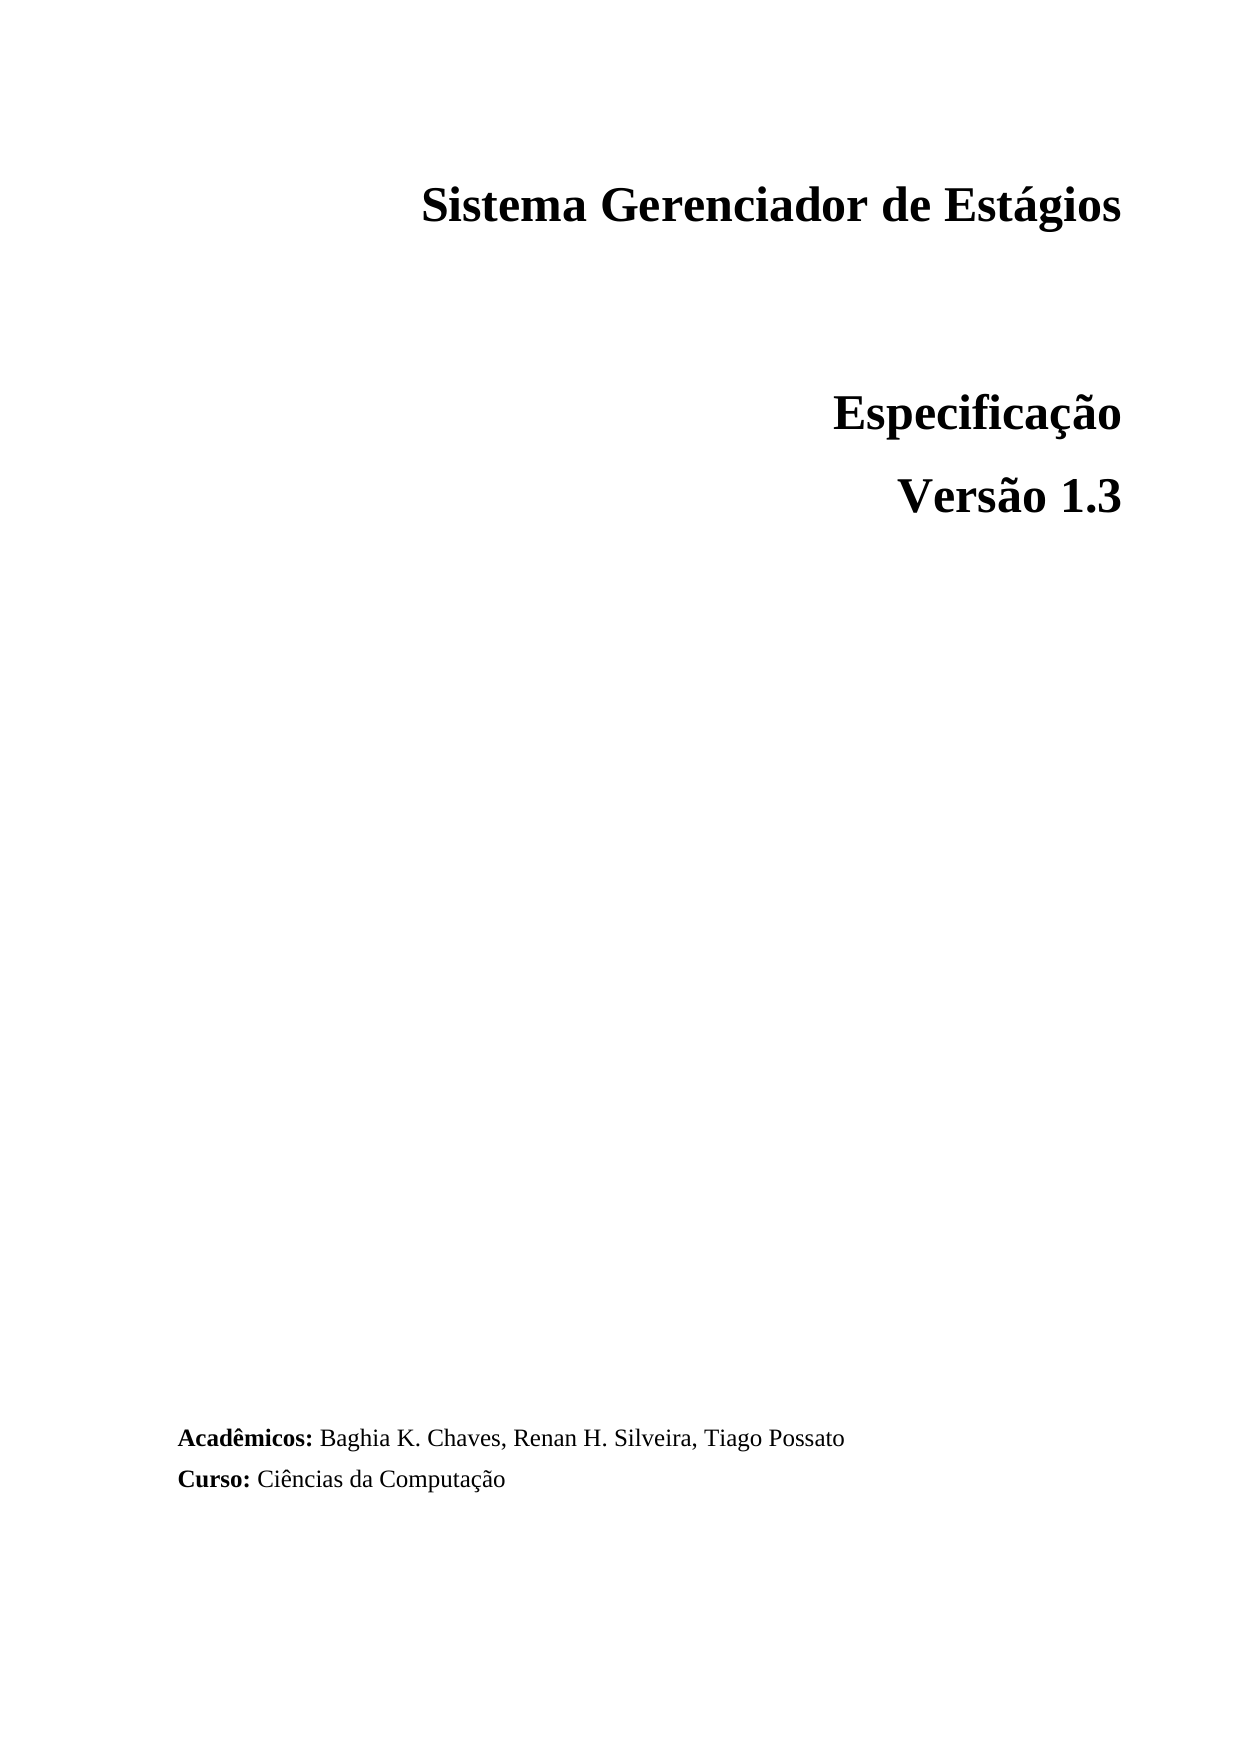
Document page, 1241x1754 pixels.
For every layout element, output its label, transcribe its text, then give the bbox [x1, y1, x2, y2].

text Curso: Ciências da Computação [177, 1466, 1122, 1493]
text Acadêmicos: Baghia K. Chaves, Renan H. Silveira, Tiago Possato [177, 1424, 1122, 1452]
text Sistema Gerenciador de Estágios [177, 177, 1122, 233]
text Especificação [177, 385, 1122, 440]
text Versão 1.3 [177, 468, 1122, 523]
